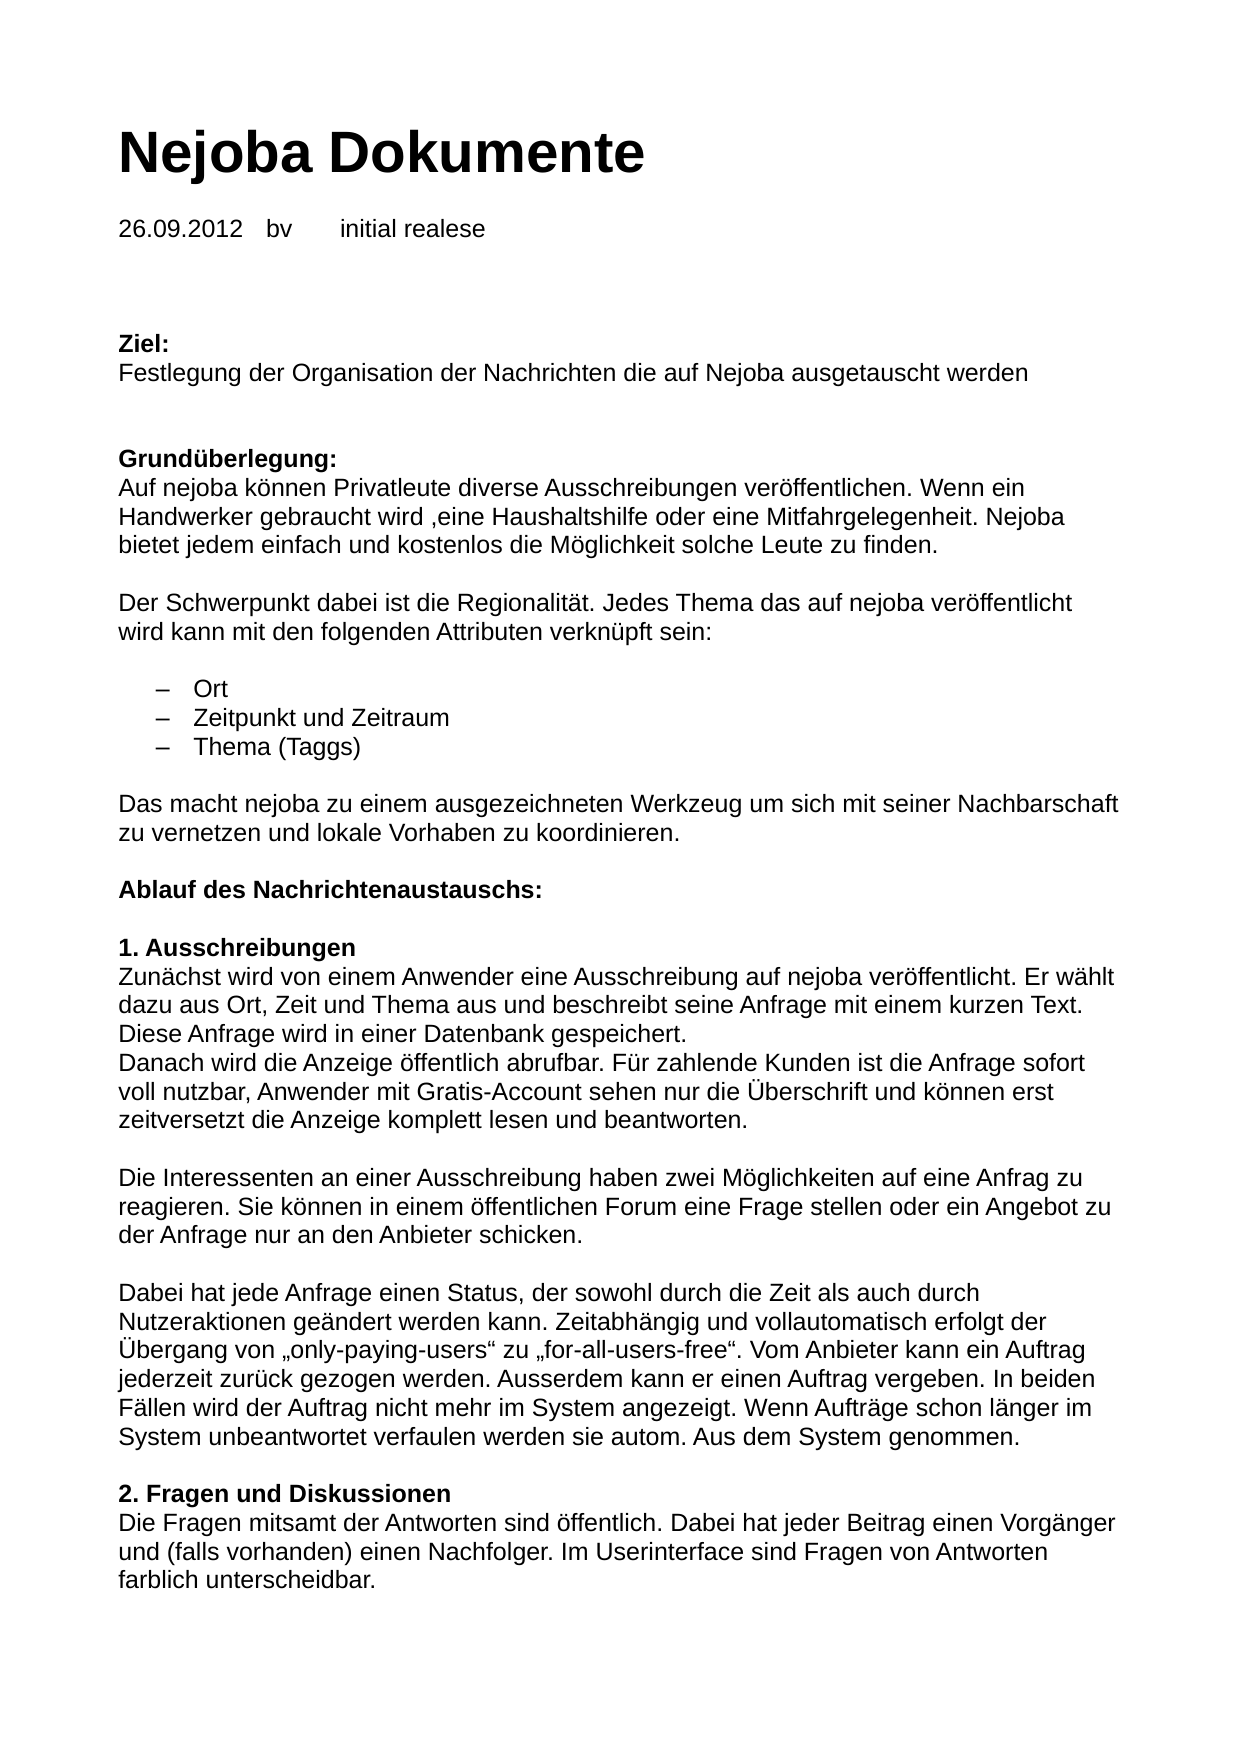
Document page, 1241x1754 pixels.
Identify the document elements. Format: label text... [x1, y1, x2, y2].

text Ablauf des Nachrichtenaustauschs: [118, 876, 1122, 904]
text 26.09.2012 bv initial realese [118, 214, 1122, 243]
list Thema (Taggs) [156, 732, 1122, 761]
list Zeitpunkt und Zeitraum [156, 703, 1122, 732]
text Grundüberlegung: [118, 444, 1122, 473]
text Ziel: [118, 329, 1122, 358]
text 1. Ausschreibungen [118, 933, 1122, 962]
text Dabei hat jede Anfrage einen Status, der sowohl durch die Zeit als auch durch Nutzeraktionen geändert werden kann. Zeitabhängig und vollautomatisch erfolgt der Übergang von „only-paying-users“ zu „for-all-users-free“. Vom Anbieter kann ein Auftrag jederzeit zurück gezogen werden. Ausserdem kann er einen Auftrag vergeben. In beiden Fällen wird der Auftrag nicht mehr im System angezeigt. Wenn Aufträge schon länger im System unbeantwortet verfaulen werden sie autom. Aus dem System genommen. [118, 1278, 1122, 1451]
text Zunächst wird von einem Anwender eine Ausschreibung auf nejoba veröffentlicht. Er wählt dazu aus Ort, Zeit und Thema aus und beschreibt seine Anfrage mit einem kurzen Text. Diese Anfrage wird in einer Datenbank gespeichert. [118, 962, 1122, 1048]
text Das macht nejoba zu einem ausgezeichneten Werkzeug um sich mit seiner Nachbarschaft zu vernetzen und lokale Vorhaben zu koordinieren. [118, 761, 1122, 847]
text Die Fragen mitsamt der Antworten sind öffentlich. Dabei hat jeder Beitrag einen Vorgänger und (falls vorhanden) einen Nachfolger. Im Userinterface sind Fragen von Antworten farblich unterscheidbar. [118, 1508, 1122, 1594]
text Danach wird die Anzeige öffentlich abrufbar. Für zahlende Kunden ist die Anfrage sofort voll nutzbar, Anwender mit Gratis-Account sehen nur die Überschrift und können erst zeitversetzt die Anzeige komplett lesen und beantworten. [118, 1048, 1122, 1134]
text 2. Fragen und Diskussionen [118, 1479, 1122, 1508]
text Die Interessenten an einer Ausschreibung haben zwei Möglichkeiten auf eine Anfrag zu reagieren. Sie können in einem öffentlichen Forum eine Frage stellen oder ein Angebot zu der Anfrage nur an den Anbieter schicken. [118, 1163, 1122, 1249]
text Nejoba Dokumente [118, 118, 1122, 185]
text Auf nejoba können Privatleute diverse Ausschreibungen veröffentlichen. Wenn ein Handwerker gebraucht wird ,eine Haushaltshilfe oder eine Mitfahrgelegenheit. Nejoba bietet jedem einfach und kostenlos die Möglichkeit solche Leute zu finden. Der Schwerpunkt dabei ist die Regionalität. Jedes Thema das auf nejoba veröffentlicht wird kann mit den folgenden Attributen verknüpft sein: [118, 473, 1122, 674]
list Ort [156, 674, 1122, 703]
text Festlegung der Organisation der Nachrichten die auf Nejoba ausgetauscht werden [118, 358, 1122, 386]
